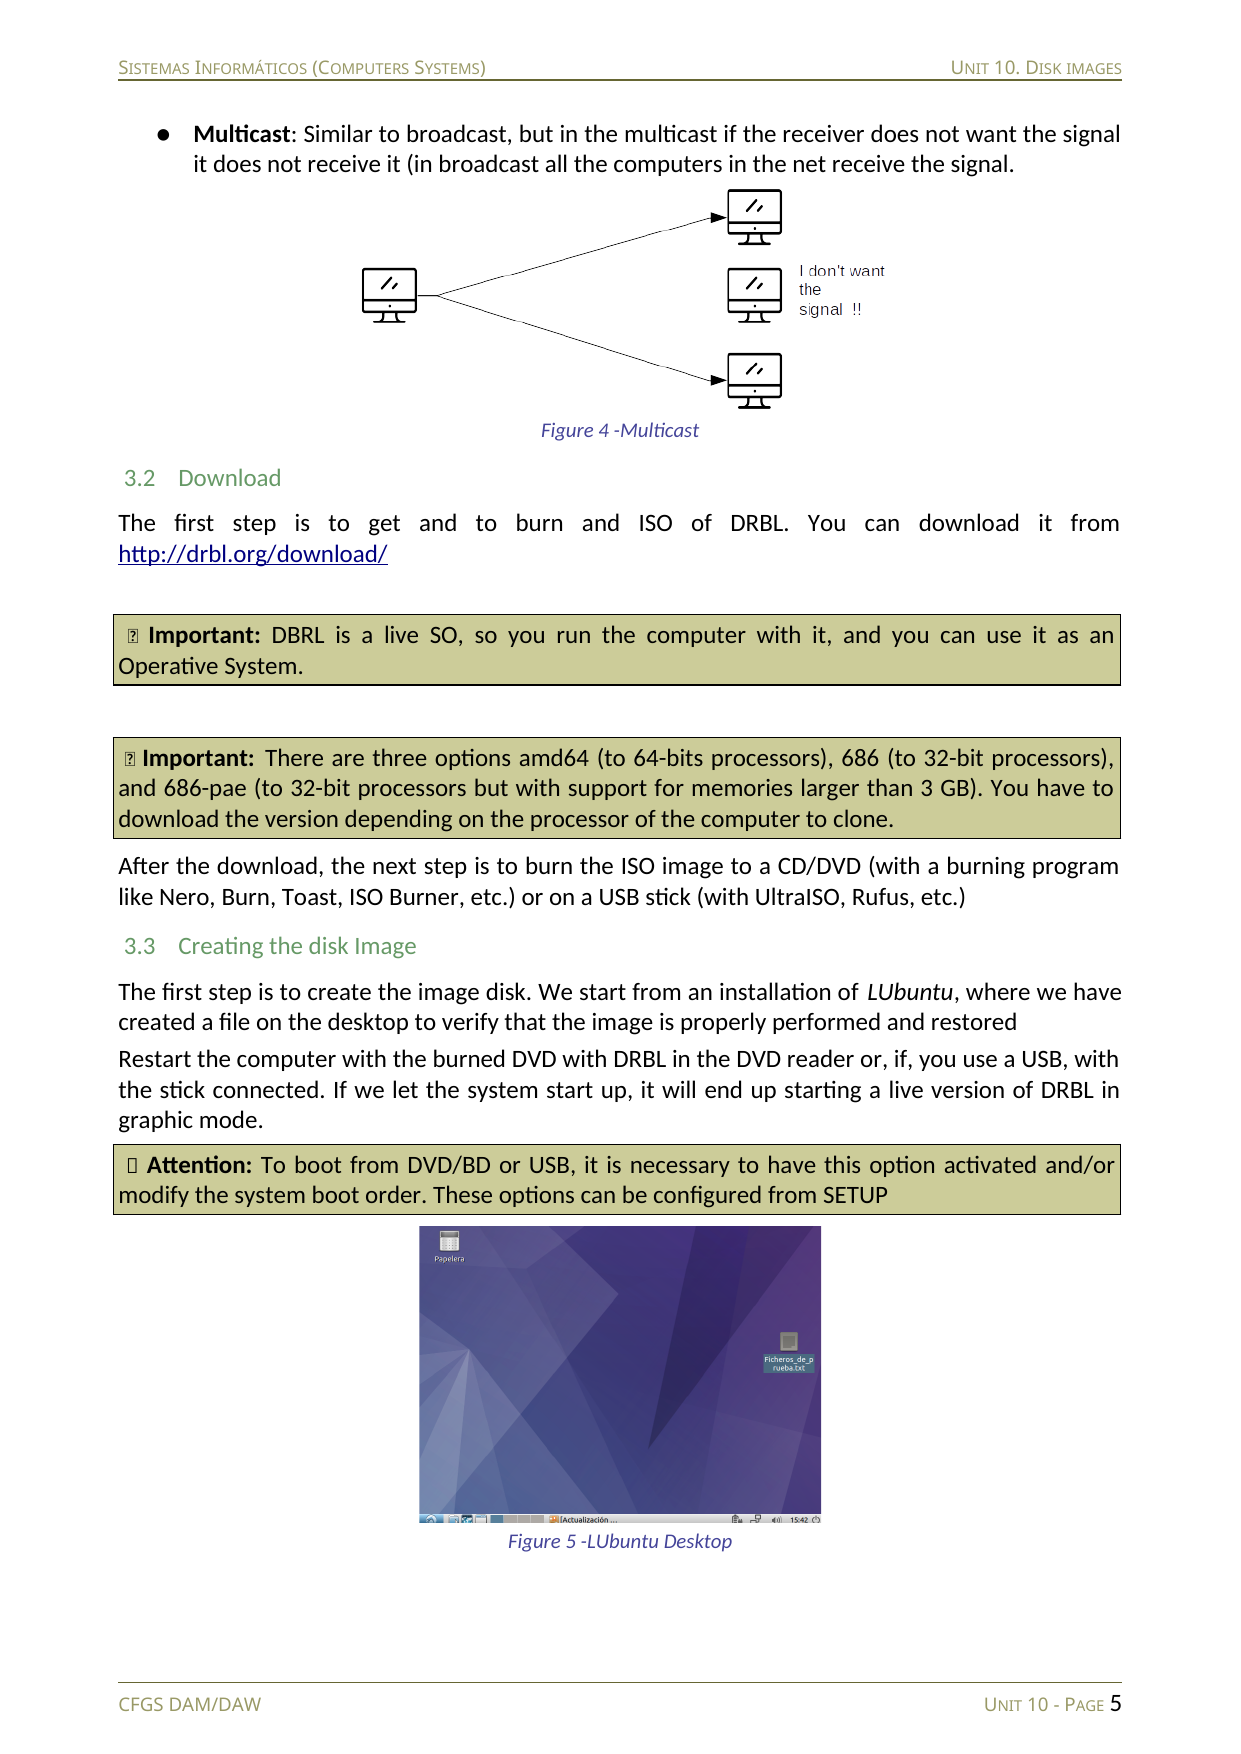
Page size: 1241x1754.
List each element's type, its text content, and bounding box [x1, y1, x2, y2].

picture [361, 185, 891, 412]
list Multicast: Similar to broadcast, but in the multicast if the receiver does not want the signal it does not receive it (in broadcast all the computers in the net receive the signal. [156, 118, 1122, 179]
subtitle Download [118, 462, 1122, 492]
subtitle Creating the disk Image [118, 930, 1122, 961]
text Figure 4 -Multicast [118, 418, 1122, 443]
text The first step is to get and to burn and ISO of DRBL. You can download it from http://drbl.org/download/ [118, 507, 1122, 568]
picture [419, 1226, 822, 1523]
text ❕ Attention: To boot from DVD/BD or USB, it is necessary to have this option activated and/or modify the system boot order. These options can be configured from SETUP [114, 1145, 1120, 1214]
text Figure 5 -LUbuntu Desktop [118, 1529, 1122, 1554]
text Restart the computer with the burned DVD with DRBL in the DVD reader or, if, you use a USB, with the stick connected. If we let the system start up, it will end up starting a live version of DRBL in graphic mode. [118, 1043, 1122, 1135]
text 📖 Important: There are three options amd64 (to 64-bits processors), 686 (to 32-bit processors), and 686-pae (to 32-bit processors but with support for memories larger than 3 GB). You have to download the version depending on the processor of the computer to clone. [114, 738, 1120, 838]
text 📖 Important: DBRL is a live SO, so you run the computer with it, and you can use it as an Operative System. [114, 615, 1120, 684]
text The first step is to create the image disk. We start from an installation of LUbuntu, where we have created a file on the desktop to verify that the image is properly performed and restored [118, 976, 1122, 1037]
text After the download, the next step is to burn the ISO image to a CD/DVD (with a burning program like Nero, Burn, Toast, ISO Burner, etc.) or on a USB stick (with UltraISO, Rufus, etc.) [118, 851, 1122, 912]
